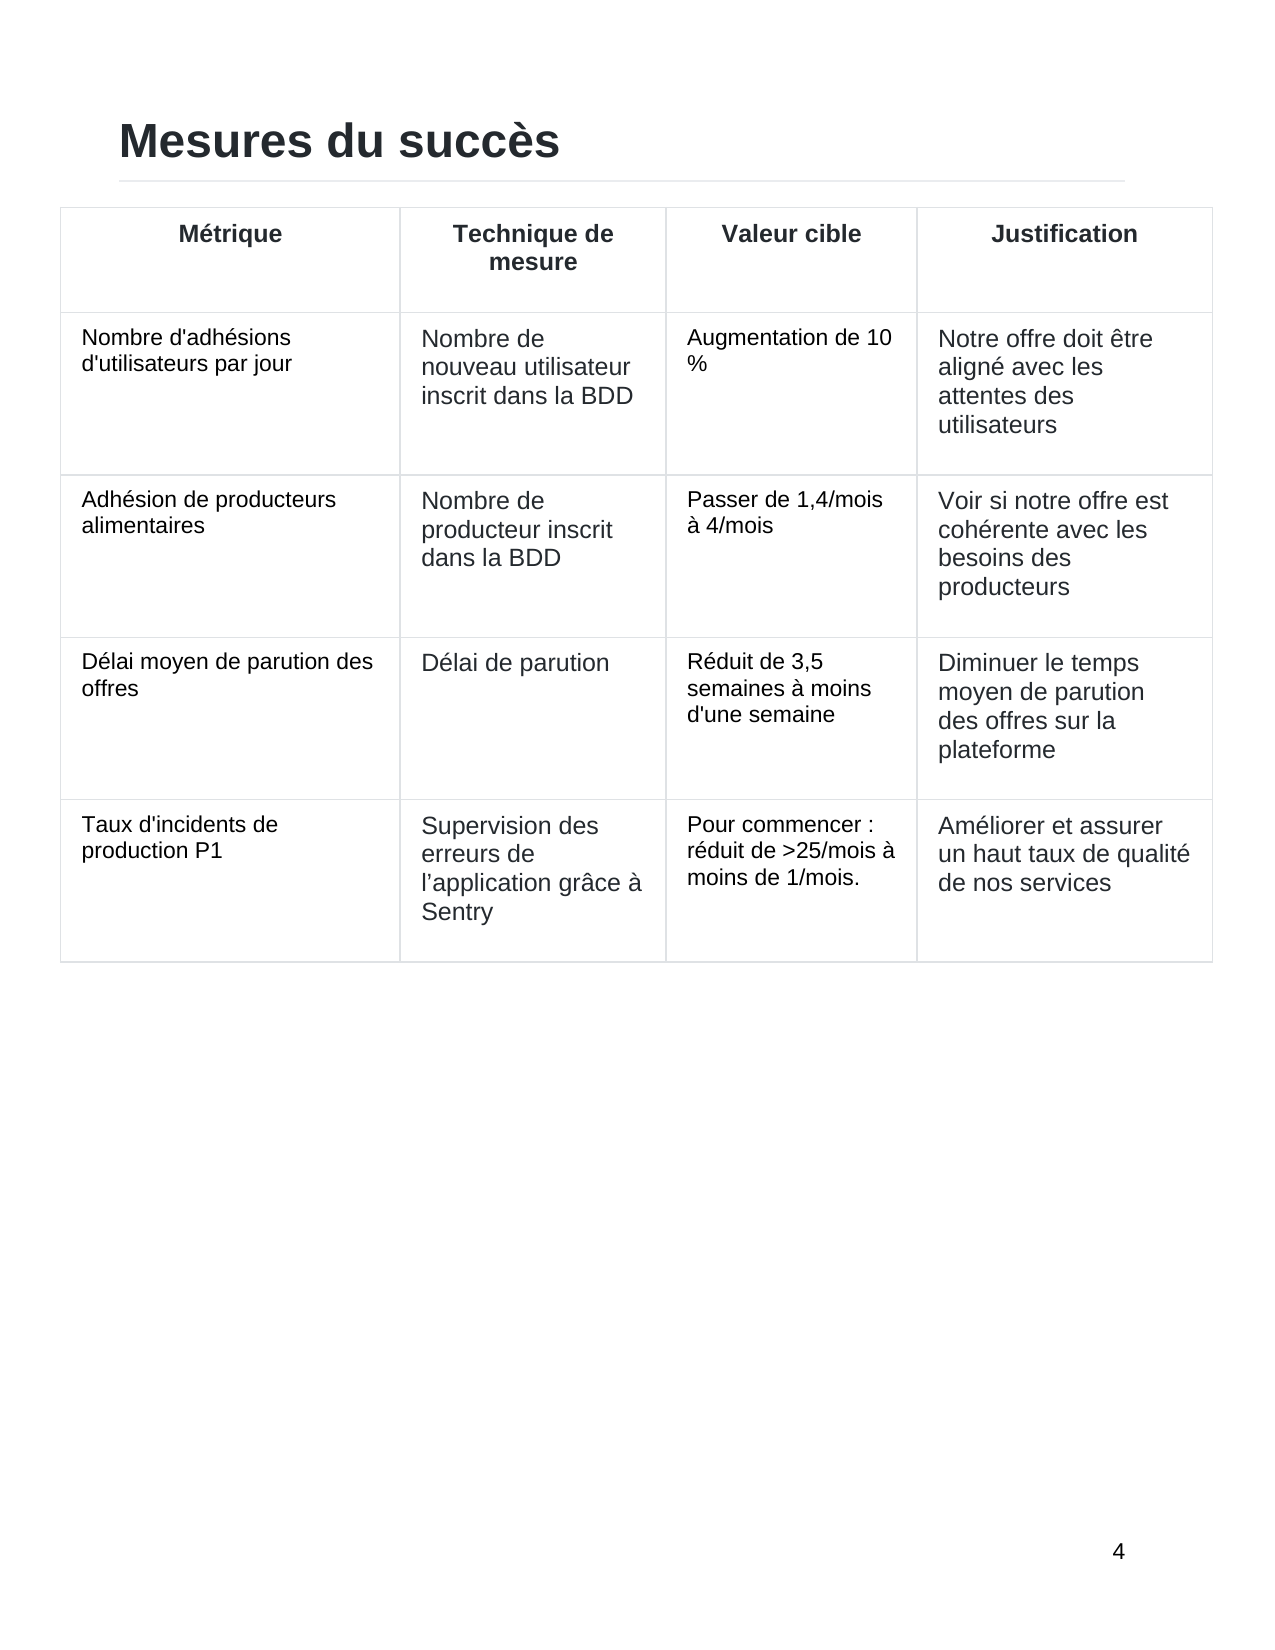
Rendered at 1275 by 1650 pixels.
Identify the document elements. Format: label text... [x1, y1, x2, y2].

table_cell Taux d'incidents de production P1 [61, 800, 399, 961]
table_cell Nombre d'adhésions d'utilisateurs par jour [61, 313, 399, 474]
subtitle Mesures du succès [119, 112, 1125, 180]
table_cell Passer de 1,4/mois à 4/mois [667, 476, 916, 636]
table_cell Augmentation de 10 % [667, 313, 916, 474]
table_cell Supervision des erreurs de l’application grâce à Sentry [401, 800, 665, 961]
table_cell Notre offre doit être aligné avec les attentes des utilisateurs [918, 313, 1212, 474]
table_cell Nombre de producteur inscrit dans la BDD [401, 476, 665, 636]
table_cell Adhésion de producteurs alimentaires [61, 476, 399, 636]
table_header Valeur cible [667, 208, 916, 312]
table_cell Diminuer le temps moyen de parution des offres sur la plateforme [918, 638, 1212, 799]
table_cell Pour commencer : réduit de >25/mois à moins de 1/mois. [667, 800, 916, 961]
table_header Technique de mesure [401, 208, 665, 312]
table_cell Réduit de 3,5 semaines à moins d'une semaine [667, 638, 916, 799]
table_cell Nombre de nouveau utilisateur inscrit dans la BDD [401, 313, 665, 474]
table_cell Améliorer et assurer un haut taux de qualité de nos services [918, 800, 1212, 961]
table_header Justification [918, 208, 1212, 312]
table_header Métrique [61, 208, 399, 312]
table_cell Délai moyen de parution des offres [61, 638, 399, 799]
table_cell Voir si notre offre est cohérente avec les besoins des producteurs [918, 476, 1212, 636]
table_cell Délai de parution [401, 638, 665, 799]
